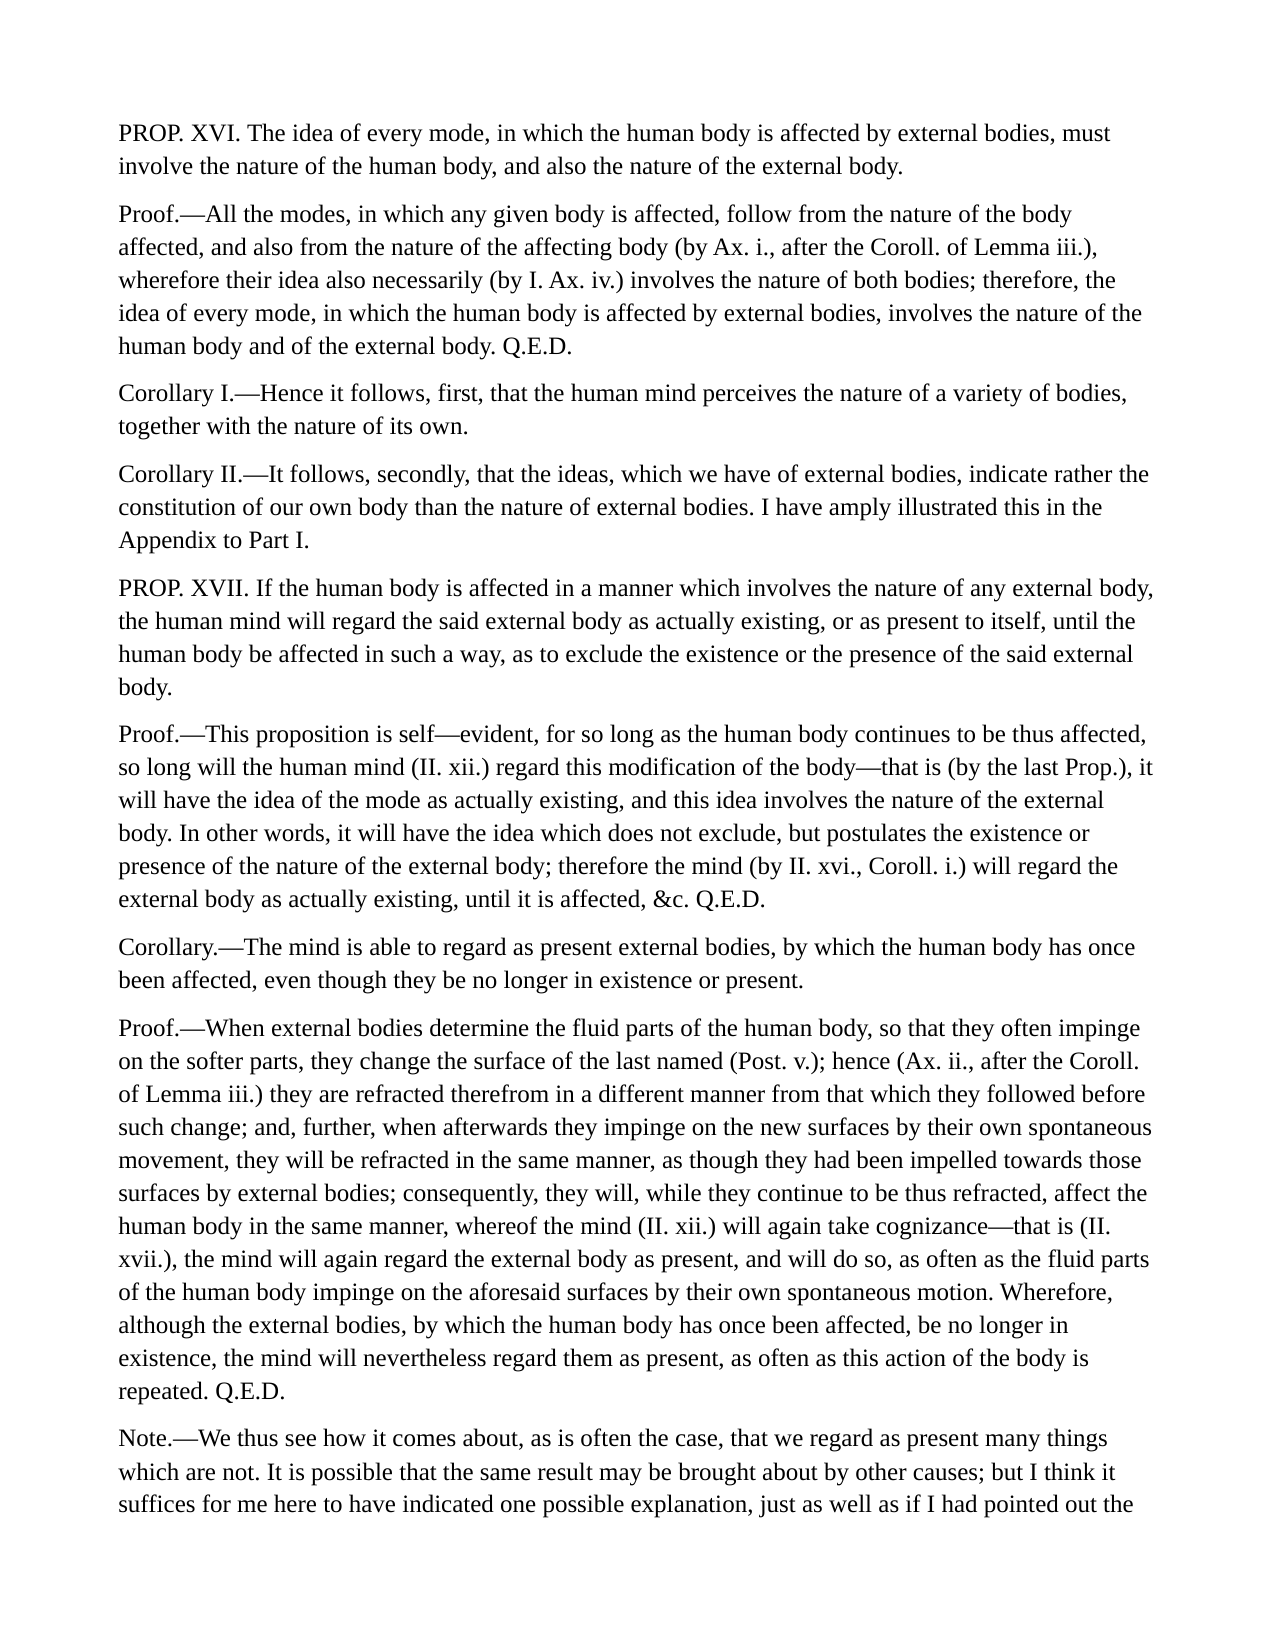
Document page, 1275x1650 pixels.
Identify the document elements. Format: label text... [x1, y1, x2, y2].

text Note.—We thus see how it comes about, as is often the case, that we regard as present many things which are not. It is possible that the same result may be brought about by other causes; but I think it suffices for me here to have indicated one possible explanation, just as well as if I had pointed out the [118, 1423, 1157, 1518]
text Corollary I.—Hence it follows, first, that the human mind perceives the nature of a variety of bodies, together with the nature of its own. [118, 378, 1157, 440]
text Proof.—When external bodies determine the fluid parts of the human body, so that they often impinge on the softer parts, they change the surface of the last named (Post. v.); hence (Ax. ii., after the Coroll. of Lemma iii.) they are refracted therefrom in a different manner from that which they followed before such change; and, further, when afterwards they impinge on the new surfaces by their own spontaneous movement, they will be refracted in the same manner, as though they had been impelled towards those surfaces by external bodies; consequently, they will, while they continue to be thus refracted, affect the human body in the same manner, whereof the mind (II. xii.) will again take cognizance—that is (II. xvii.), the mind will again regard the external body as present, and will do so, as often as the fluid parts of the human body impinge on the aforesaid surfaces by their own spontaneous motion. Wherefore, although the external bodies, by which the human body has once been affected, be no longer in existence, the mind will nevertheless regard them as present, as often as this action of the body is repeated. Q.E.D. [118, 1013, 1157, 1405]
text Corollary.—The mind is able to regard as present external bodies, by which the human body has once been affected, even though they be no longer in existence or present. [118, 932, 1157, 994]
text Corollary II.—It follows, secondly, that the ideas, which we have of external bodies, indicate rather the constitution of our own body than the nature of external bodies. I have amply illustrated this in the Appendix to Part I. [118, 459, 1157, 554]
text PROP. XVI. The idea of every mode, in which the human body is affected by external bodies, must involve the nature of the human body, and also the nature of the external body. [118, 118, 1157, 180]
text Proof.—This proposition is self—evident, for so long as the human body continues to be thus affected, so long will the human mind (II. xii.) regard this modification of the body—that is (by the last Prop.), it will have the idea of the mode as actually existing, and this idea involves the nature of the external body. In other words, it will have the idea which does not exclude, but postulates the existence or presence of the nature of the external body; therefore the mind (by II. xvi., Coroll. i.) will regard the external body as actually existing, until it is affected, &c. Q.E.D. [118, 719, 1157, 913]
text Proof.—All the modes, in which any given body is affected, follow from the nature of the body affected, and also from the nature of the affecting body (by Ax. i., after the Coroll. of Lemma iii.), wherefore their idea also necessarily (by I. Ax. iv.) involves the nature of both bodies; therefore, the idea of every mode, in which the human body is affected by external bodies, involves the nature of the human body and of the external body. Q.E.D. [118, 199, 1157, 359]
text PROP. XVII. If the human body is affected in a manner which involves the nature of any external body, the human mind will regard the said external body as actually existing, or as present to itself, until the human body be affected in such a way, as to exclude the existence or the presence of the said external body. [118, 573, 1157, 701]
